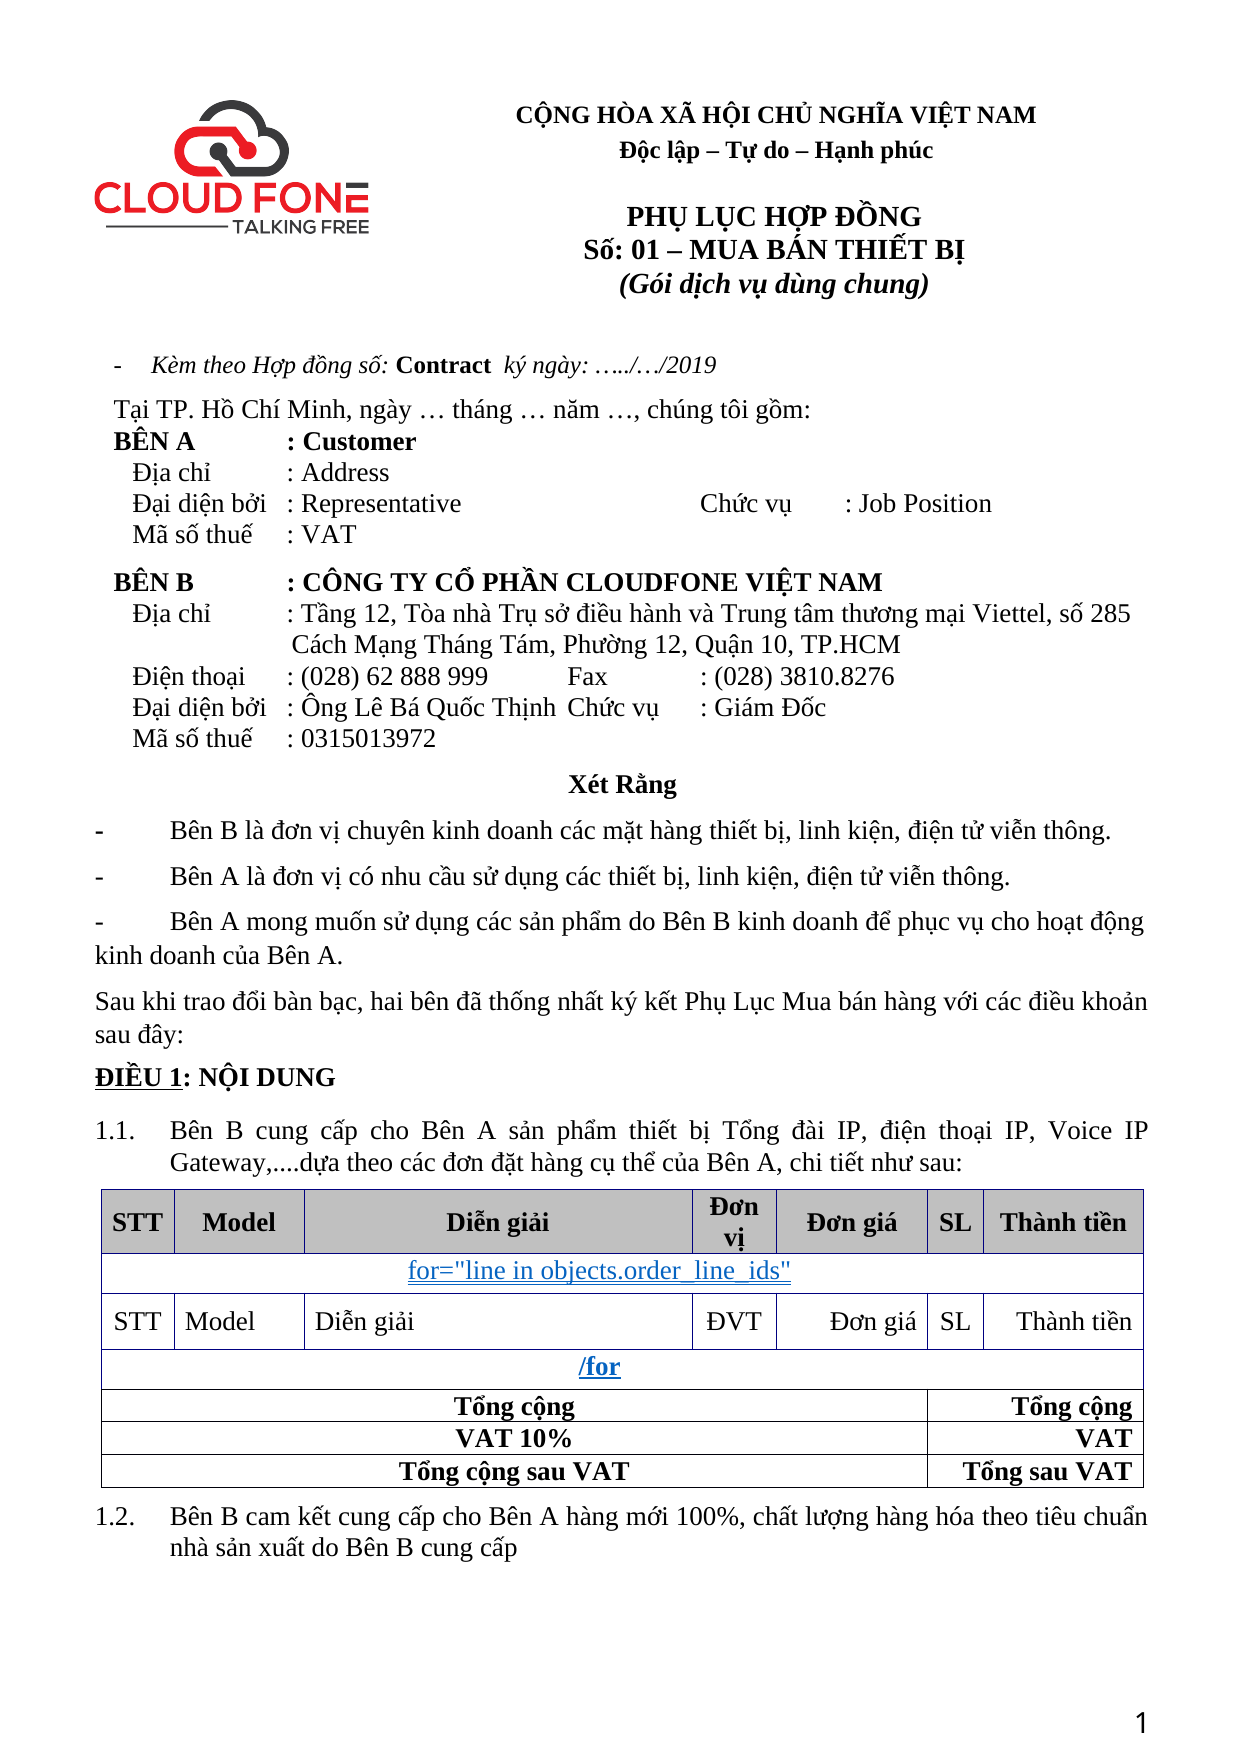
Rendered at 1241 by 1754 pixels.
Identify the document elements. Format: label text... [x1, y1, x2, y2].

text - Bên B là đơn vị chuyên kinh doanh các mặt hàng thiết bị, linh kiện, điện tử viễn thông. [94, 812, 1150, 845]
text Xét Rằng [94, 766, 1150, 799]
table_cell VAT [928, 1422, 1143, 1454]
list Kèm theo Hợp đồng số: Contract ký ngày: …../…/2019 [113, 346, 1150, 379]
table_cell VAT 10% [102, 1422, 927, 1454]
text Mã số thuế : 0315013972 [132, 722, 1150, 753]
table_cell Tổng sau VAT [928, 1455, 1143, 1487]
picture [94, 100, 369, 234]
table_cell for="line in objects.order_line_ids" [102, 1254, 1143, 1292]
list Bên B cung cấp cho Bên A sản phẩm thiết bị Tổng đài IP, điện thoại IP, Voice IP Gateway,....dựa theo các đơn đặt hàng cụ thể của Bên A, chi tiết như sau: [94, 1114, 1150, 1177]
text Sau khi trao đổi bàn bạc, hai bên đã thống nhất ký kết Phụ Lục Mua bán hàng với các điều khoản sau đây: [94, 982, 1150, 1049]
table_cell Model [175, 1294, 304, 1349]
table_cell SL [928, 1294, 983, 1349]
table_cell Tổng cộng [928, 1390, 1143, 1421]
text - Bên A mong muốn sử dụng các sản phẩm do Bên B kinh doanh để phục vụ cho hoạt động kinh doanh của Bên A. [94, 903, 1150, 970]
text Đại diện bởi : Ông Lê Bá Quốc Thịnh Chức vụ : Giám Đốc [94, 691, 1150, 722]
table_cell Diễn giải [305, 1294, 692, 1349]
text Điện thoại : (028) 62 888 999 Fax : (028) 3810.8276 [94, 660, 1150, 691]
subtitle ĐIỀU 1: NỘI DUNG [94, 1062, 1150, 1093]
table_cell Đơn giá [777, 1294, 927, 1349]
table_header SL [928, 1190, 983, 1253]
table_cell Tổng cộng sau VAT [102, 1455, 927, 1487]
text Đại diện bởi : Representative Chức vụ : Job Position [94, 487, 1150, 518]
table_header Diễn giải [305, 1190, 692, 1253]
table_cell ĐVT [693, 1294, 776, 1349]
text BÊN A : Customer [113, 425, 1150, 456]
text Mã số thuế : VAT [132, 518, 1150, 549]
table_header Thành tiền [984, 1190, 1143, 1253]
text - Bên A là đơn vị có nhu cầu sử dụng các thiết bị, linh kiện, điện tử viễn thông. [94, 857, 1150, 891]
table_header STT [102, 1190, 174, 1253]
table_header CỘNG HÒA XÃ HỘI CHỦ NGHĨA VIỆT NAM Độc lập – Tự do – Hạnh phúc PHỤ LỤC HỢP ĐỒNG Số: 01 – MUA BÁN THIẾT BỊ (Gói dịch vụ dùng chung) [414, 94, 1138, 333]
table_header Model [175, 1190, 304, 1253]
list Bên B cam kết cung cấp cho Bên A hàng mới 100%, chất lượng hàng hóa theo tiêu chuẩn nhà sản xuất do Bên B cung cấp [94, 1500, 1150, 1563]
text Địa chỉ : Address [132, 456, 1150, 487]
table_cell Thành tiền [984, 1294, 1143, 1349]
text Tại TP. Hồ Chí Minh, ngày … tháng … năm …, chúng tôi gồm: [94, 391, 1150, 425]
table_cell Tổng cộng [102, 1390, 927, 1421]
table_header Đơn giá [777, 1190, 927, 1253]
text Địa chỉ : Tầng 12, Tòa nhà Trụ sở điều hành và Trung tâm thương mại Viettel, số 285 Cách Mạng Tháng Tám, Phường 12, Quận 10, TP.HCM [132, 597, 1150, 660]
table_cell STT [102, 1294, 174, 1349]
text BÊN B : CÔNG TY CỔ PHẦN CLOUDFONE VIỆT NAM [94, 566, 1150, 597]
table_header Đơn vị [693, 1190, 776, 1253]
table_cell /for [102, 1350, 1143, 1388]
table_header [83, 94, 414, 333]
